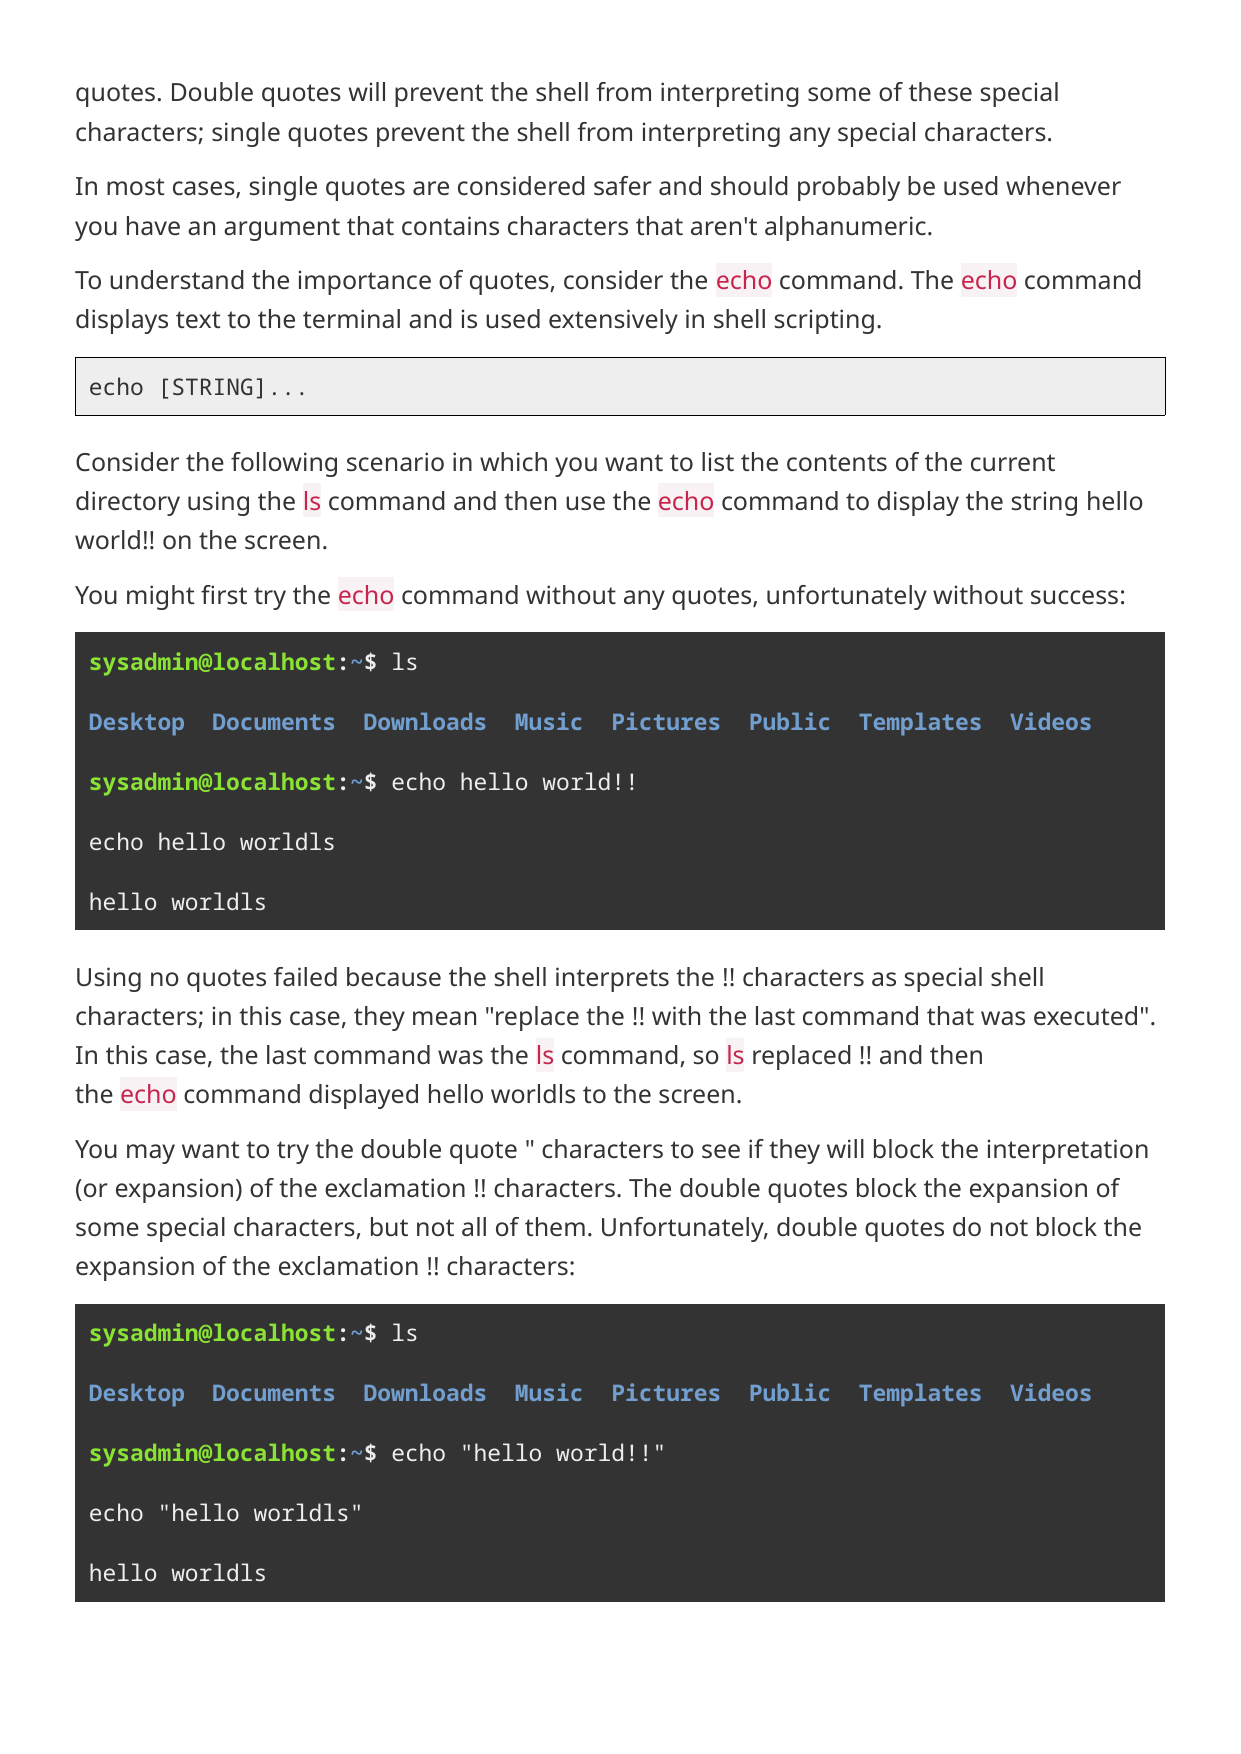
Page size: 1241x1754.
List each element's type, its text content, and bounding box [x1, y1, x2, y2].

text quotes. Double quotes will prevent the shell from interpreting some of these special characters; single quotes prevent the shell from interpreting any special characters. [75, 75, 1165, 148]
text sysadmin@localhost:~$ ls [75, 1304, 1165, 1348]
text To understand the importance of quotes, consider the echo command. The echo command displays text to the terminal and is used extensively in shell scripting. [75, 263, 1165, 336]
text You may want to try the double quote " characters to see if they will block the interpretation (or expansion) of the exclamation !! characters. The double quotes block the expansion of some special characters, but not all of them. Unfortunately, double quotes do not block the expansion of the exclamation !! characters: [75, 1131, 1165, 1283]
text hello worldls [75, 872, 1165, 930]
text echo hello worldls [75, 812, 1165, 857]
text sysadmin@localhost:~$ echo "hello world!!" [75, 1424, 1165, 1468]
text hello worldls [75, 1544, 1165, 1602]
text Desktop Documents Downloads Music Pictures Public Templates Videos [75, 692, 1165, 737]
text Consider the following scenario in which you want to list the contents of the current directory using the ls command and then use the echo command to display the string hello world!! on the screen. [75, 444, 1165, 557]
text echo [STRING]... [76, 358, 1165, 415]
text Desktop Documents Downloads Music Pictures Public Templates Videos [75, 1364, 1165, 1408]
text sysadmin@localhost:~$ echo hello world!! [75, 752, 1165, 797]
text Using no quotes failed because the shell interprets the !! characters as special shell characters; in this case, they mean "replace the !! with the last command that was executed". In this case, the last command was the ls command, so ls replaced !! and then the echo command displayed hello worldls to the screen. [75, 959, 1165, 1111]
text You might first try the echo command without any quotes, unfortunately without success: [75, 577, 1165, 611]
text echo "hello worldls" [75, 1484, 1165, 1528]
text sysadmin@localhost:~$ ls [75, 632, 1165, 677]
text In most cases, single quotes are considered safer and should probably be used whenever you have an argument that contains characters that aren't alphanumeric. [75, 169, 1165, 242]
